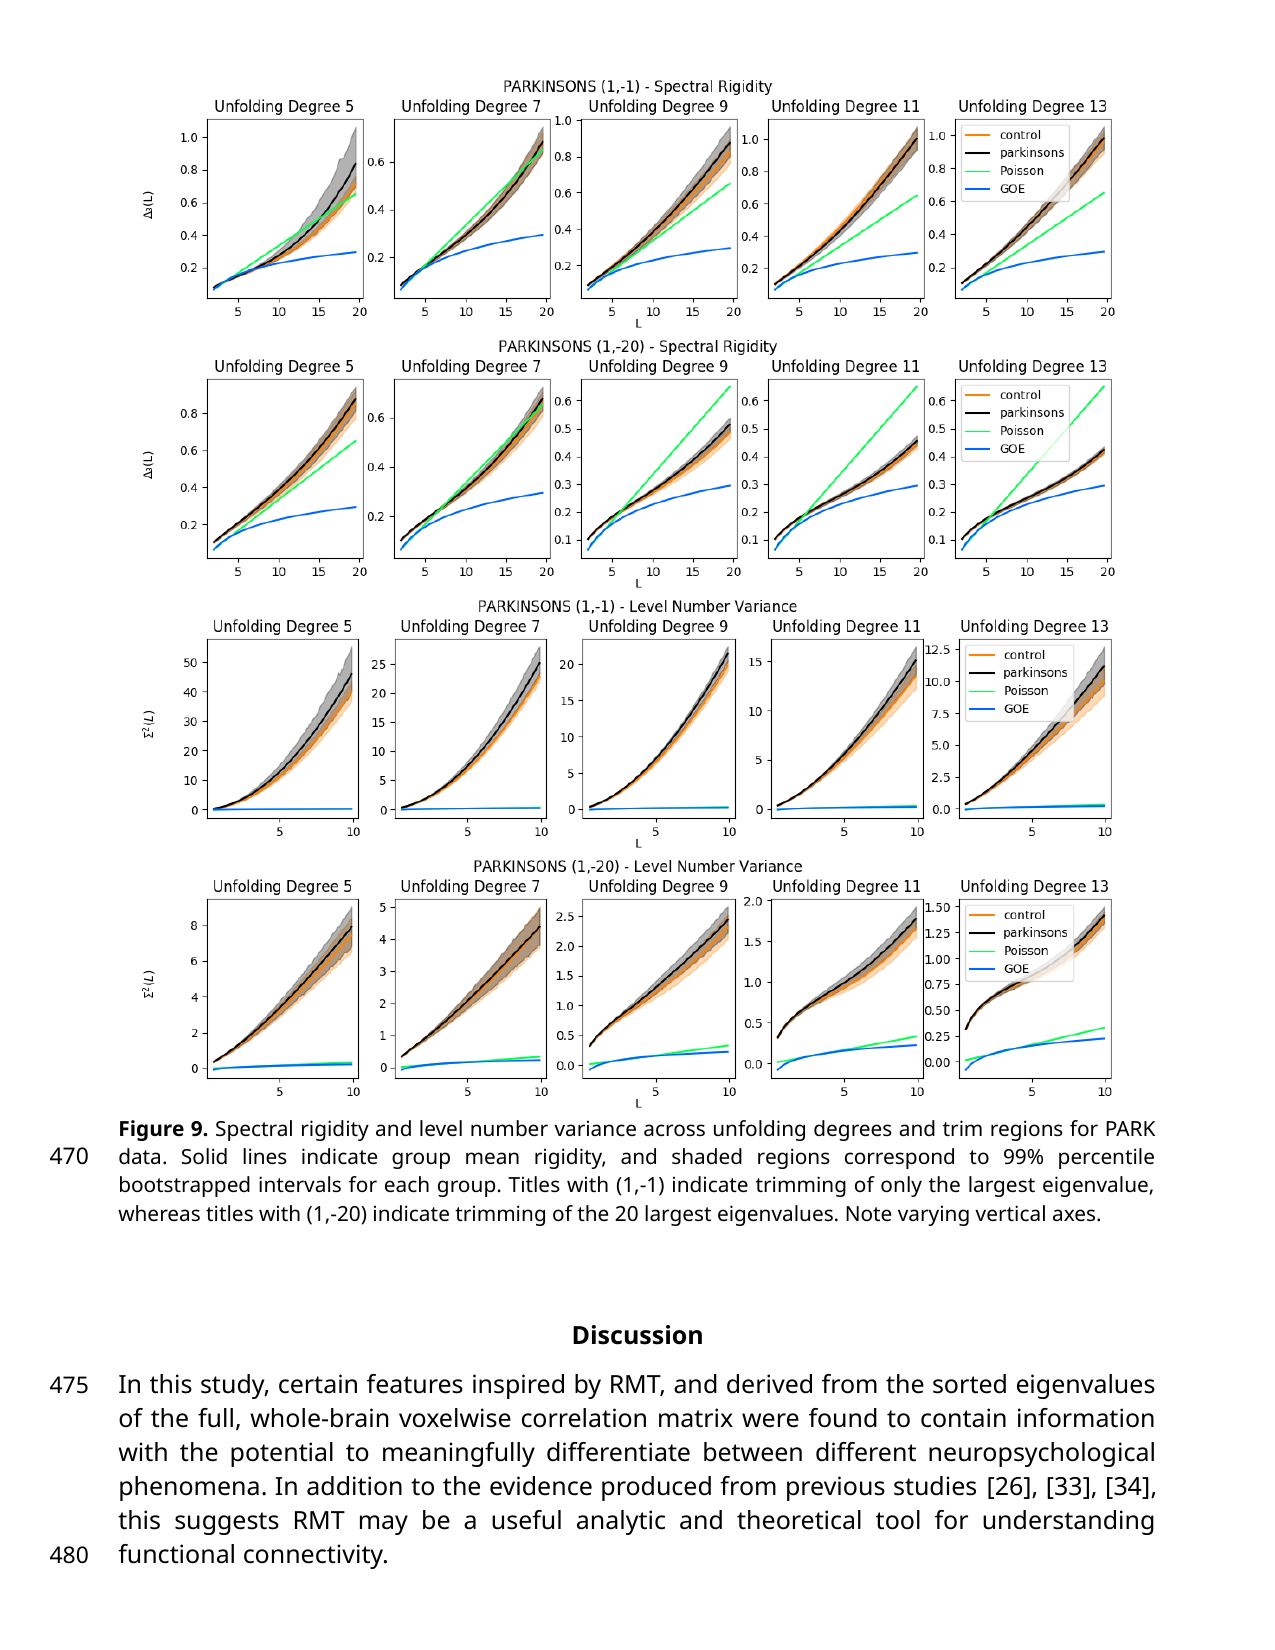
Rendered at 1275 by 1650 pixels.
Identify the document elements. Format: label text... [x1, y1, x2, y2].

text In this study, certain features inspired by RMT, and derived from the sorted eigenvalues of the full, whole-brain voxelwise correlation matrix were found to contain information with the potential to meaningfully differentiate between different neuropsychological phenomena. In addition to the evidence produced from previous studies [26], [33], [34], this suggests RMT may be a useful analytic and theoretical tool for understanding functional connectivity. [118, 1367, 1157, 1571]
text Figure 9. Spectral rigidity and level number variance across unfolding degrees and trim regions for PARK data. Solid lines indicate group mean rigidity, and shaded regions correspond to 99% percentile bootstrapped intervals for each group. Titles with (1,-1) indicate trimming of only the largest eigenvalue, whereas titles with (1,-20) indicate trimming of the 20 largest eigenvalues. Note varying vertical axes. [118, 1114, 1157, 1227]
picture [118, 75, 1157, 1114]
subtitle Discussion [118, 1318, 1157, 1352]
